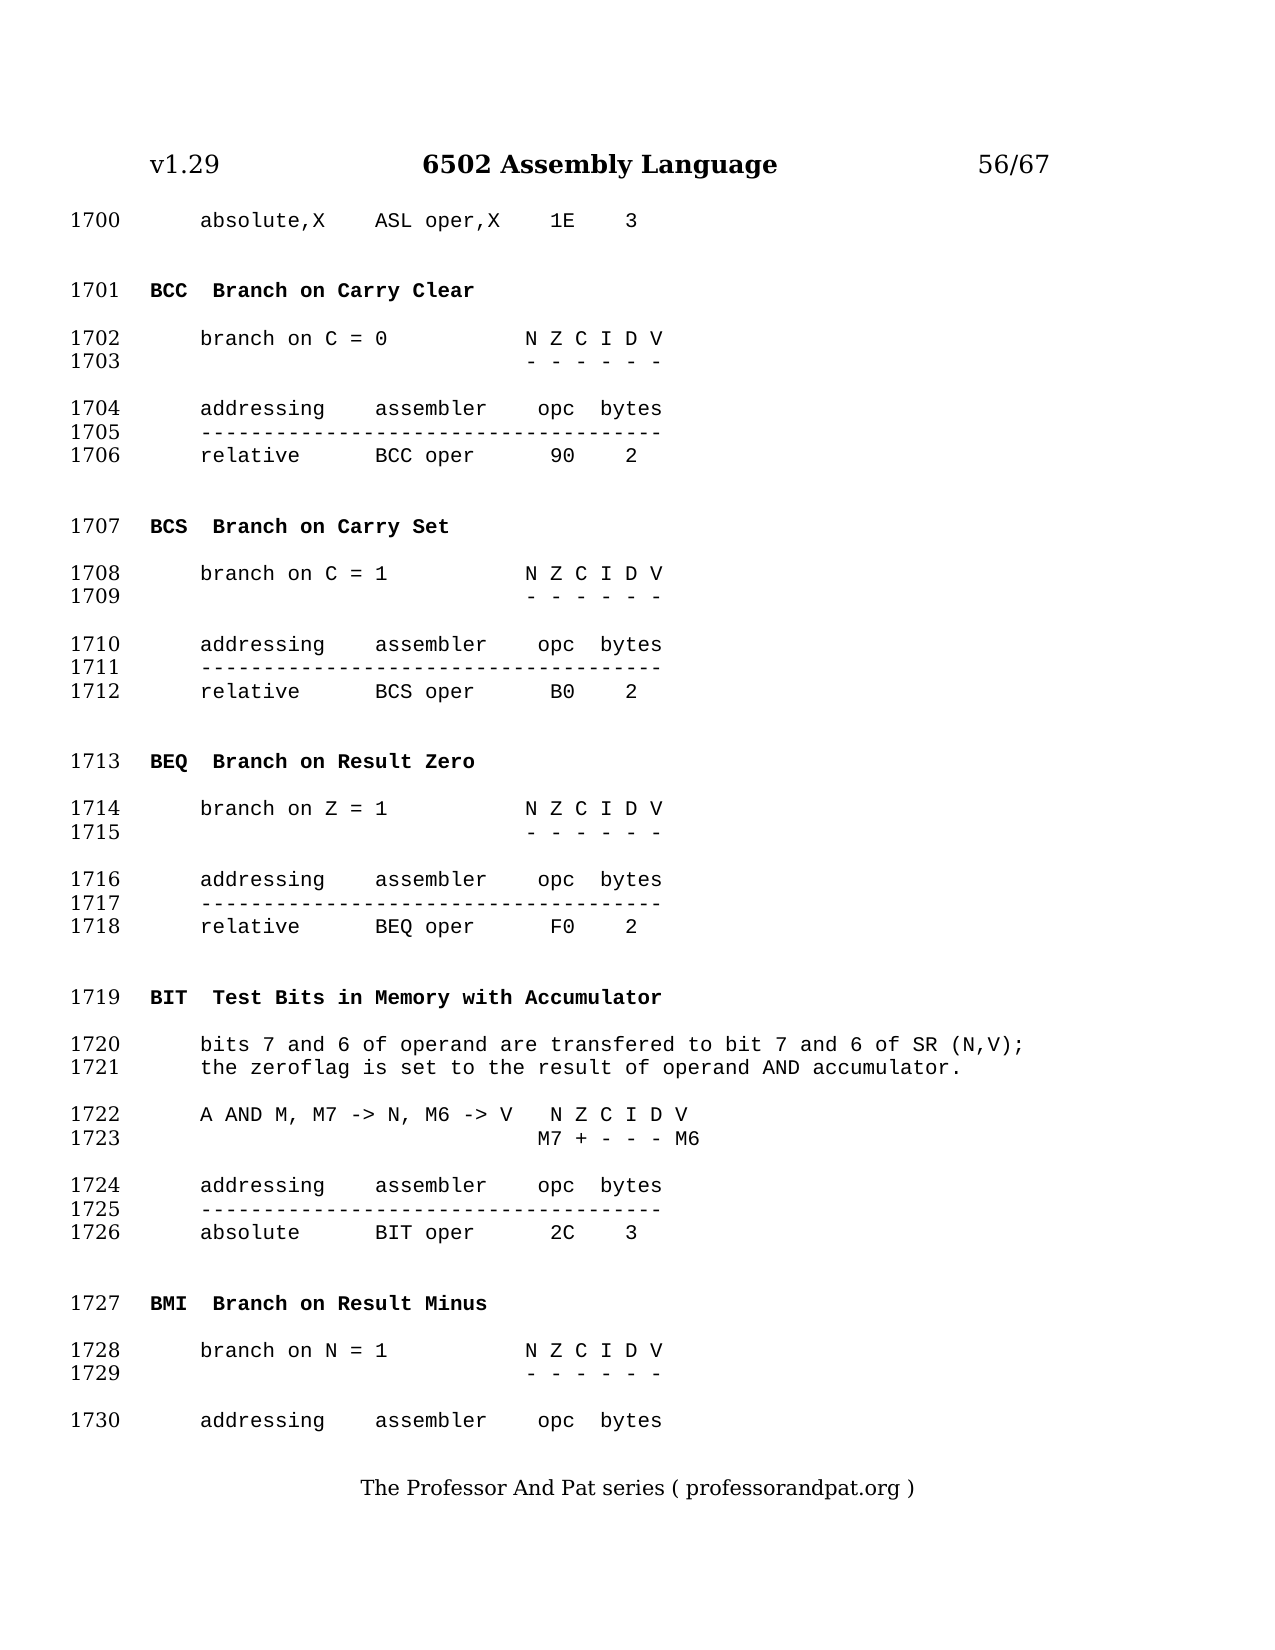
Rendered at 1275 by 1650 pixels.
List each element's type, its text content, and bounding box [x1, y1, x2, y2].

text the zeroflag is set to the result of operand AND accumulator. [150, 1057, 1125, 1081]
text A AND M, M7 -> N, M6 -> V N Z C I D V [150, 1104, 1125, 1128]
text bits 7 and 6 of operand are transfered to bit 7 and 6 of SR (N,V); [150, 1034, 1125, 1057]
text absolute,X ASL oper,X 1E 3 [150, 210, 1125, 233]
text addressing assembler opc bytes [150, 869, 1125, 893]
text M7 + - - - M6 [150, 1128, 1125, 1152]
text ------------------------------------- [150, 657, 1125, 681]
text relative BCC oper 90 2 [150, 445, 1125, 469]
text relative BCS oper B0 2 [150, 681, 1125, 704]
text BIT Test Bits in Memory with Accumulator [150, 987, 1125, 1010]
text branch on C = 1 N Z C I D V [150, 563, 1125, 587]
text absolute BIT oper 2C 3 [150, 1222, 1125, 1246]
text ------------------------------------- [150, 893, 1125, 916]
text branch on N = 1 N Z C I D V [150, 1340, 1125, 1363]
text addressing assembler opc bytes [150, 1411, 1125, 1434]
text ------------------------------------- [150, 1199, 1125, 1222]
text BCS Branch on Carry Set [150, 516, 1125, 539]
text relative BEQ oper F0 2 [150, 916, 1125, 940]
text BMI Branch on Result Minus [150, 1293, 1125, 1316]
text - - - - - - [150, 587, 1125, 610]
text BCC Branch on Carry Clear [150, 281, 1125, 304]
text BEQ Branch on Result Zero [150, 751, 1125, 775]
text - - - - - - [150, 1363, 1125, 1387]
text - - - - - - [150, 822, 1125, 846]
text branch on Z = 1 N Z C I D V [150, 798, 1125, 822]
text - - - - - - [150, 351, 1125, 375]
text ------------------------------------- [150, 422, 1125, 445]
text addressing assembler opc bytes [150, 398, 1125, 422]
text addressing assembler opc bytes [150, 634, 1125, 657]
text branch on C = 0 N Z C I D V [150, 328, 1125, 351]
text addressing assembler opc bytes [150, 1175, 1125, 1199]
